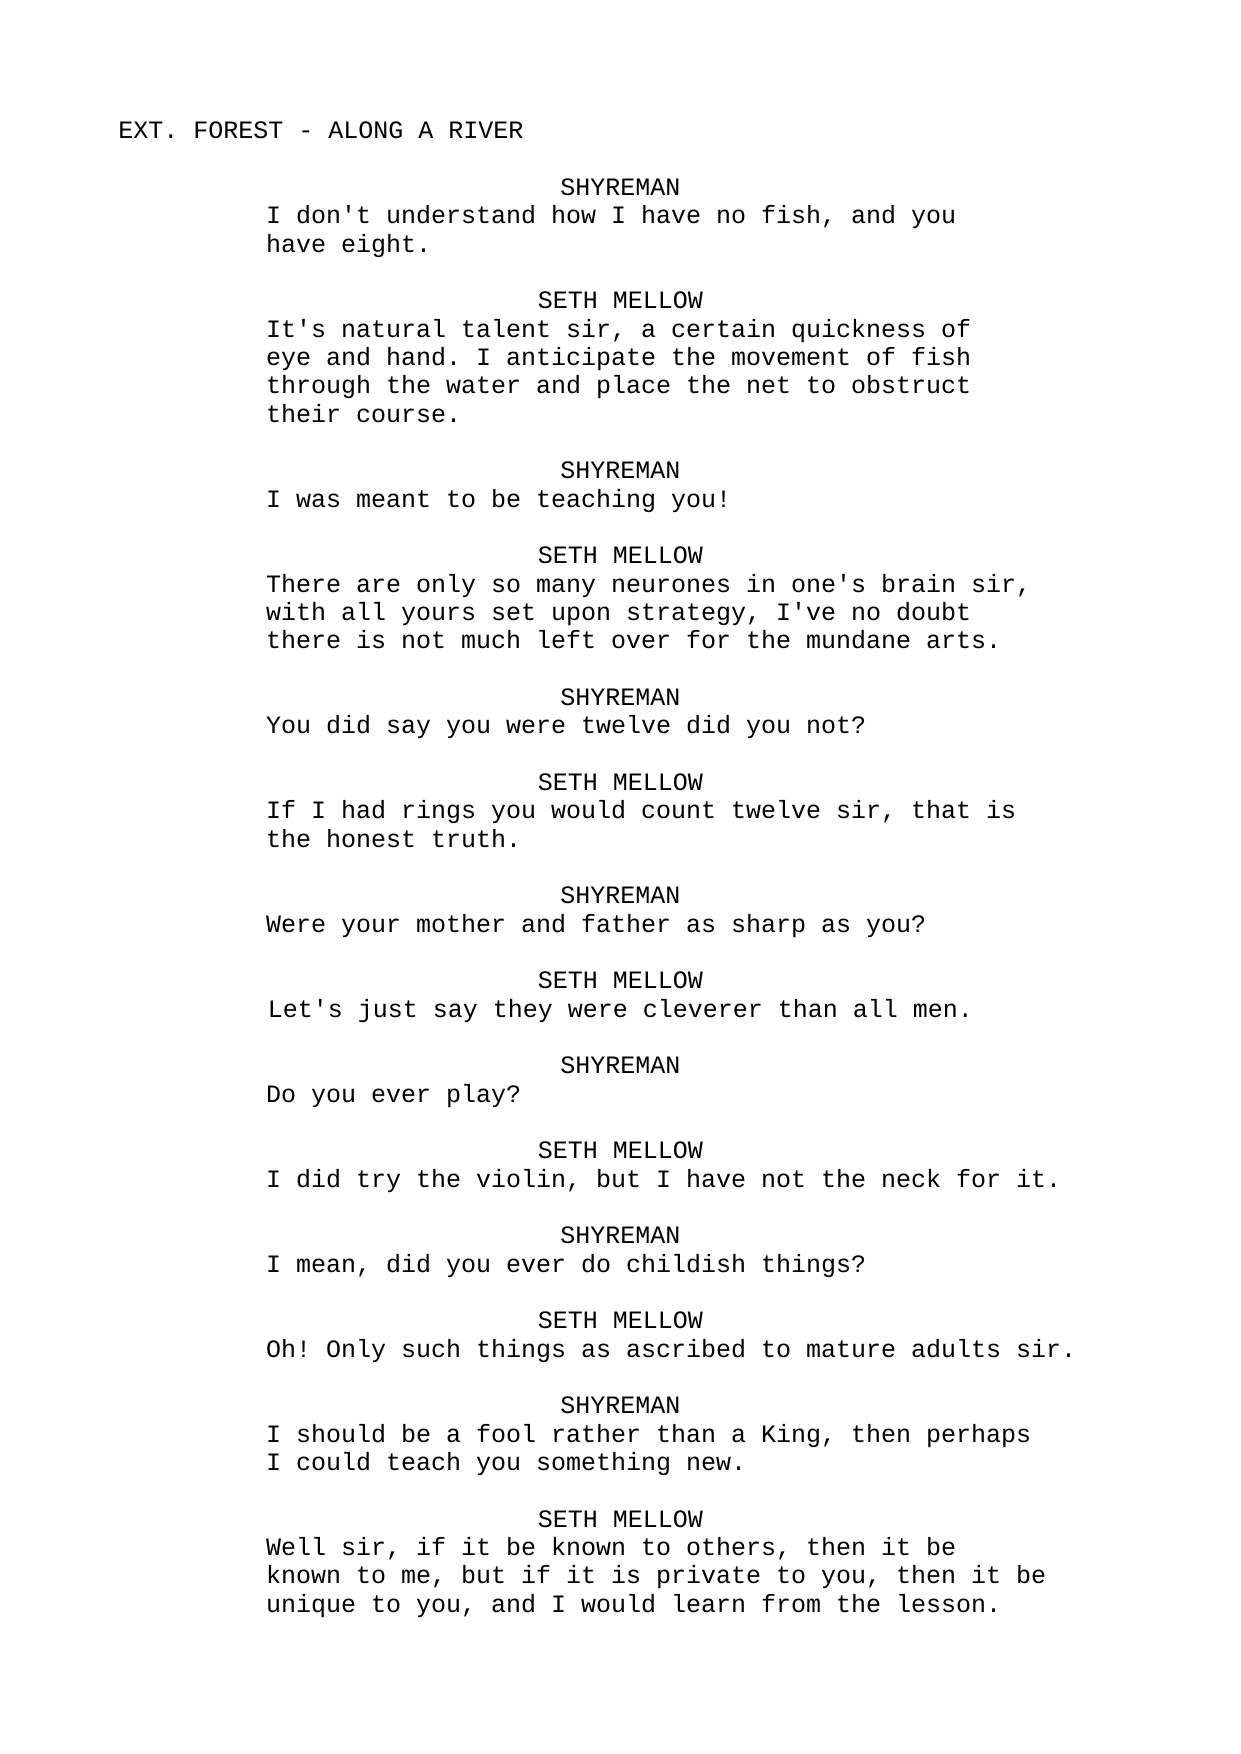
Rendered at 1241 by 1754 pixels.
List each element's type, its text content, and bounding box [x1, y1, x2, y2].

text through the water and place the net to obstruct [118, 373, 1122, 401]
text I was meant to be teaching you! [118, 486, 1122, 515]
text eye and hand. I anticipate the movement of fish [118, 345, 1122, 373]
text SHYREMAN [118, 1053, 1122, 1081]
text You did say you were twelve did you not? [118, 713, 1122, 741]
text EXT. FOREST - ALONG A RIVER [118, 118, 1122, 146]
text SHYREMAN [118, 458, 1122, 486]
text I don't understand how I have no fish, and you [118, 203, 1122, 231]
text If I had rings you would count twelve sir, that is [118, 798, 1122, 826]
text Were your mother and father as sharp as you? [118, 911, 1122, 940]
text SHYREMAN [118, 685, 1122, 713]
text I did try the violin, but I have not the neck for it. [118, 1166, 1122, 1195]
text Oh! Only such things as ascribed to mature adults sir. [118, 1336, 1122, 1365]
text their course. [118, 401, 1122, 430]
text I should be a fool rather than a King, then perhaps [118, 1421, 1122, 1450]
text have eight. [118, 231, 1122, 260]
text I could teach you something new. [118, 1450, 1122, 1478]
text I mean, did you ever do childish things? [118, 1251, 1122, 1280]
text SHYREMAN [118, 1393, 1122, 1421]
text SETH MELLOW [118, 968, 1122, 996]
text SETH MELLOW [118, 1138, 1122, 1166]
text SETH MELLOW [118, 1308, 1122, 1336]
text SETH MELLOW [118, 770, 1122, 798]
text SHYREMAN [118, 883, 1122, 911]
text Let's just say they were cleverer than all men. [118, 996, 1122, 1025]
text SHYREMAN [118, 1223, 1122, 1251]
text unique to you, and I would learn from the lesson. [118, 1591, 1122, 1620]
text SETH MELLOW [118, 288, 1122, 316]
text the honest truth. [118, 826, 1122, 855]
text SETH MELLOW [118, 1506, 1122, 1535]
text It's natural talent sir, a certain quickness of [118, 316, 1122, 345]
text Do you ever play? [118, 1081, 1122, 1110]
text SHYREMAN [118, 175, 1122, 203]
text there is not much left over for the mundane arts. [118, 628, 1122, 656]
text SETH MELLOW [118, 543, 1122, 571]
text There are only so many neurones in one's brain sir, [118, 571, 1122, 600]
text known to me, but if it is private to you, then it be [118, 1563, 1122, 1591]
text with all yours set upon strategy, I've no doubt [118, 600, 1122, 628]
text Well sir, if it be known to others, then it be [118, 1535, 1122, 1563]
